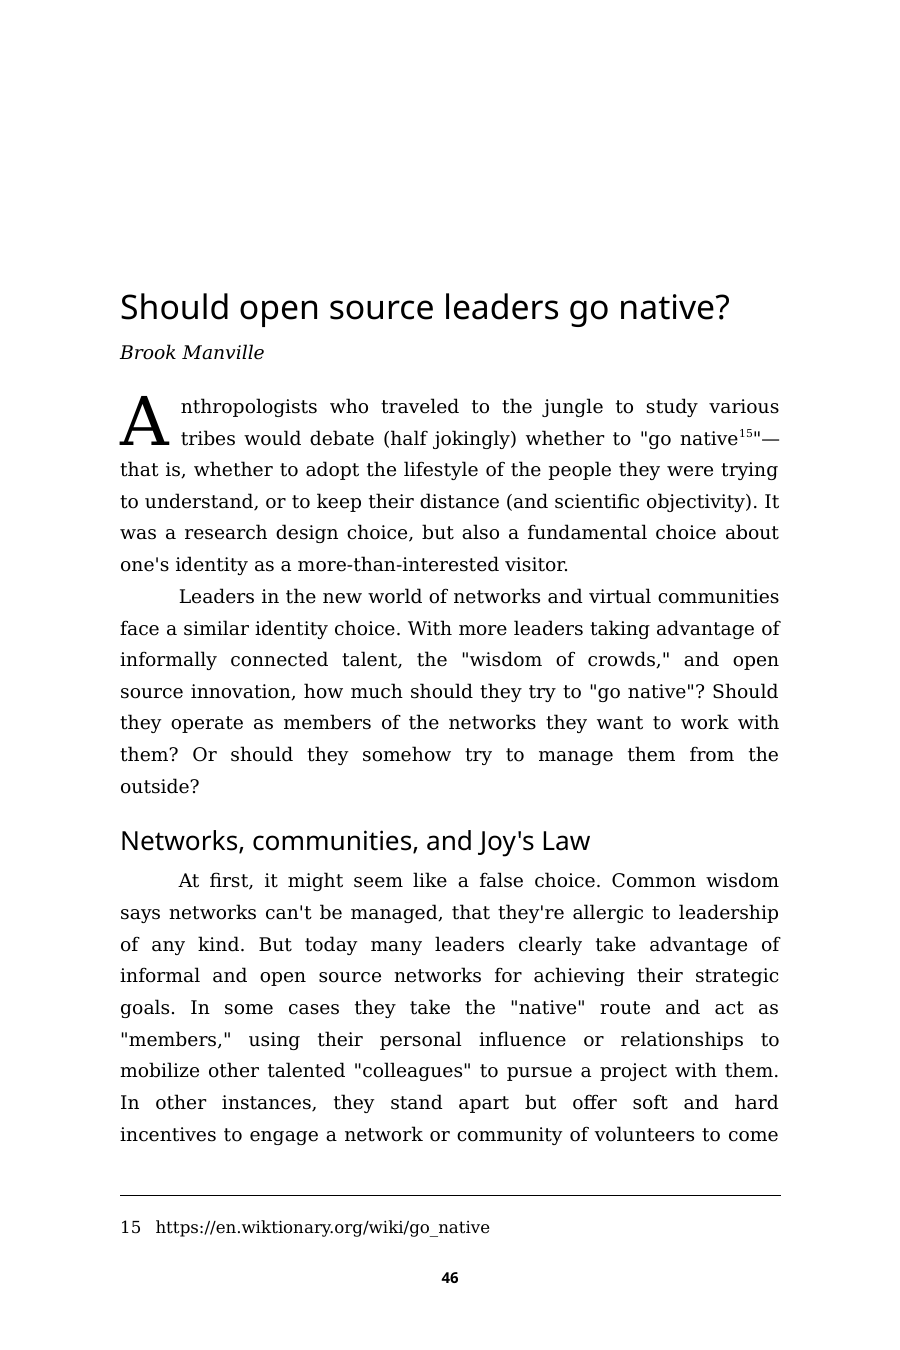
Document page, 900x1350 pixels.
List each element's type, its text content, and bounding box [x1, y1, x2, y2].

subtitle Should open source leaders go native? [120, 283, 780, 329]
text Brook Manville [120, 342, 780, 364]
subtitle Networks, communities, and Joy's Law [120, 822, 780, 858]
text At first, it might seem like a false choice. Common wisdom says networks can't be managed, that they're allergic to leadership of any kind. But today many leaders clearly take advantage of informal and open source networks for achieving their strategic goals. In some cases they take the "native" route and act as "members," using their personal influence or relationships to mobilize other talented "colleagues" to pursue a project with them. In other instances, they stand apart but offer soft and hard incentives to engage a network or community of volunteers to come [120, 870, 780, 1146]
text Anthropologists who traveled to the jungle to study various tribes would debate (half jokingly) whether to "go native"—that is, whether to adopt the lifestyle of the people they were trying to understand, or to keep their distance (and scientific objectivity). It was a research design choice, but also a fundamental choice about one's identity as a more-than-interested visitor. [120, 396, 780, 576]
text https://en.wiktionary.org/wiki/go_native [120, 1218, 780, 1237]
text Leaders in the new world of networks and virtual communities face a similar identity choice. With more leaders taking advantage of informally connected talent, the "wisdom of crowds," and open source innovation, how much should they try to "go native"? Should they operate as members of the networks they want to work with them? Or should they somehow try to manage them from the outside? [120, 586, 780, 798]
